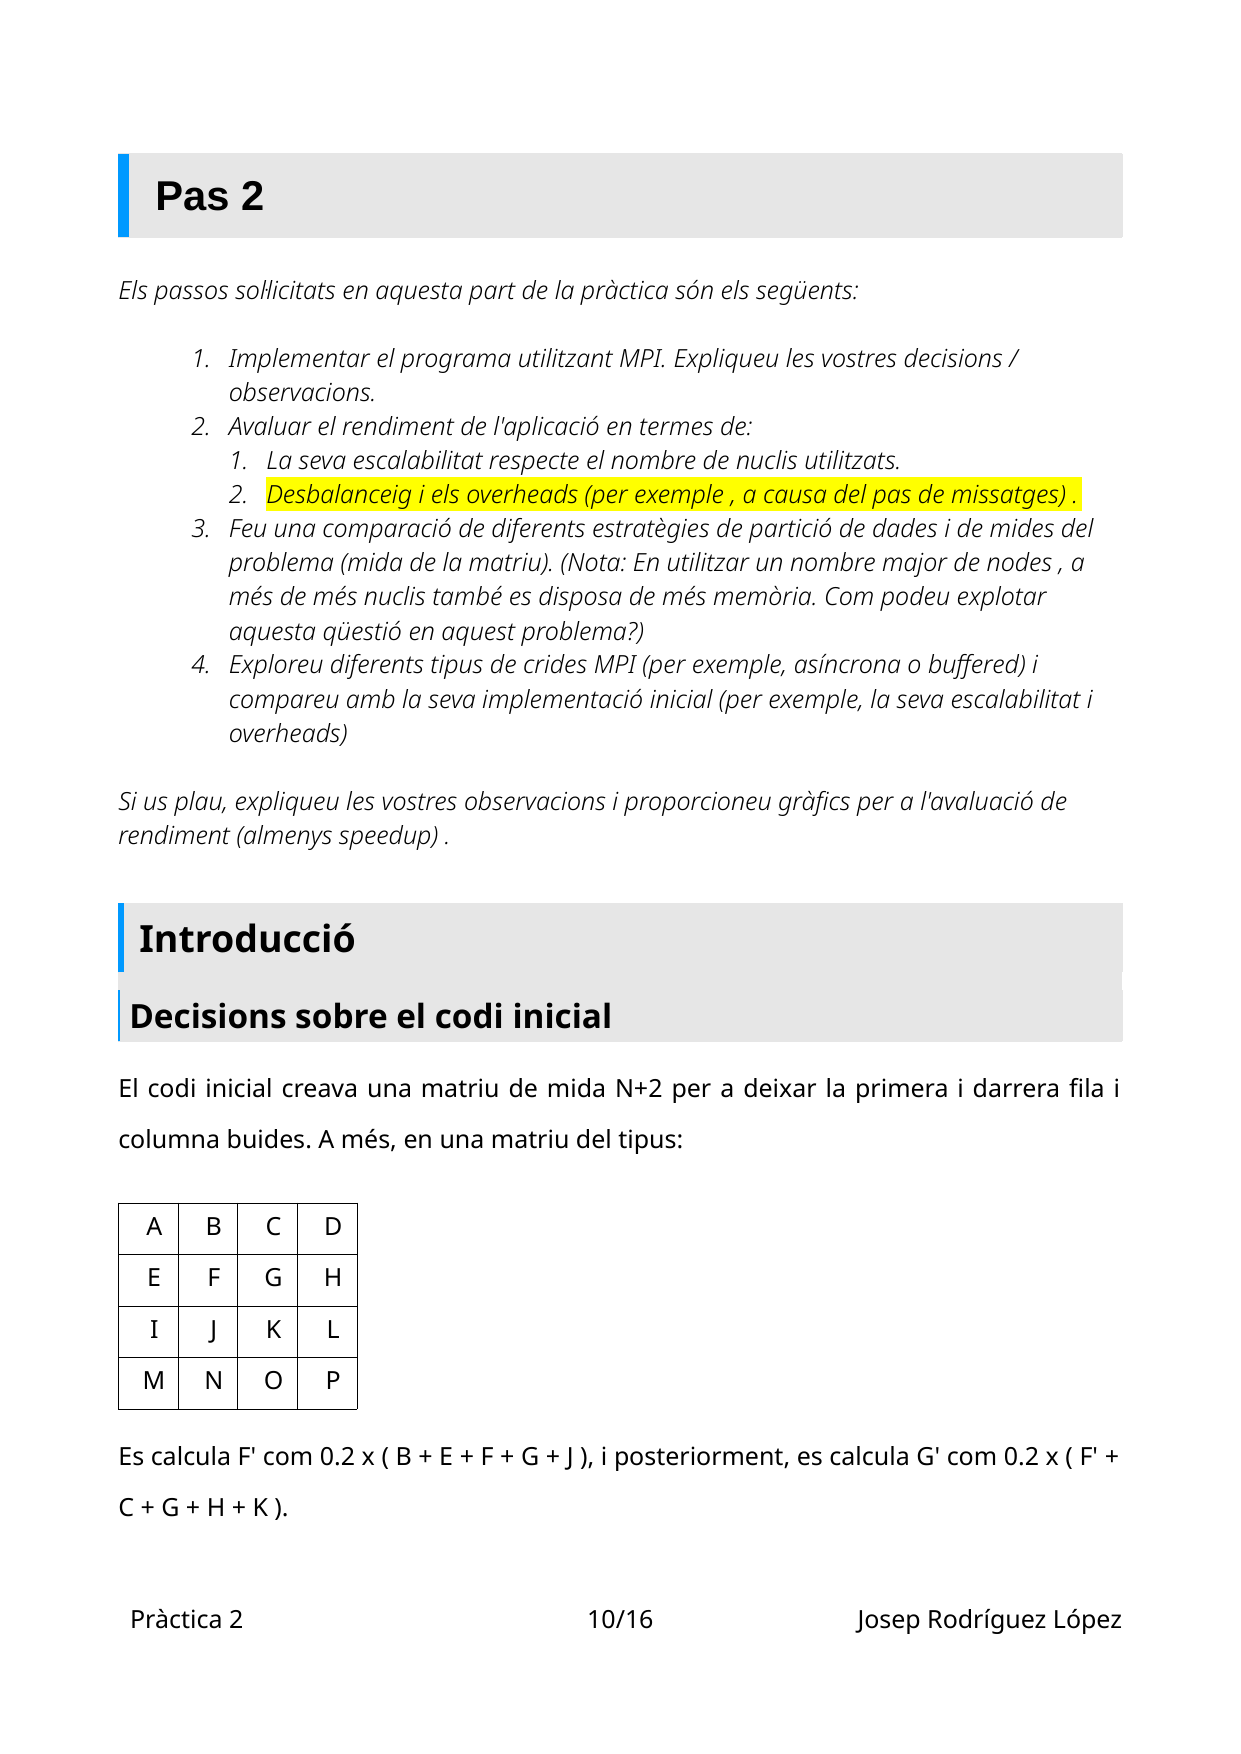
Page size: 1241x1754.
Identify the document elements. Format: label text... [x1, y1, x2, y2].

table_header A [119, 1204, 178, 1254]
table_cell L [298, 1307, 357, 1357]
list Implementar el programa utilitzant MPI. Expliqueu les vostres decisions / observacions. [191, 341, 1122, 409]
table_header C [238, 1204, 297, 1254]
table_cell K [238, 1307, 297, 1357]
list Exploreu diferents tipus de crides MPI (per exemple, asíncrona o buffered) i compareu amb la seva implementació inicial (per exemple, la seva escalabilitat i overheads) [191, 647, 1122, 749]
subtitle Decisions sobre el codi inicial [120, 991, 1122, 1041]
table_cell P [298, 1358, 357, 1409]
table_cell G [238, 1255, 297, 1306]
subtitle Introducció [124, 904, 1122, 972]
table_cell M [119, 1358, 178, 1409]
list Desbalanceig i els overheads (per exemple , a causa del pas de missatges) . [228, 477, 1122, 511]
table_cell E [119, 1255, 178, 1306]
list Avaluar el rendiment de l'aplicació en termes de: [191, 409, 1122, 443]
list La seva escalabilitat respecte el nombre de nuclis utilitzats. [228, 443, 1122, 477]
table_header D [298, 1204, 357, 1254]
table_header B [179, 1204, 237, 1254]
list Si us plau, expliqueu les vostres observacions i proporcioneu gràfics per a l'avaluació de rendiment (almenys speedup) . [118, 783, 1087, 852]
list Feu una comparació de diferents estratègies de partició de dades i de mides del problema (mida de la matriu). (Nota: En utilitzar un nombre major de nodes , a més de més nuclis també es disposa de més memòria. Com podeu explotar aquesta qüestió en aquest problema?) [191, 511, 1122, 647]
table_cell F [179, 1255, 237, 1306]
table_cell O [238, 1358, 297, 1409]
text Els passos sol·licitats en aquesta part de la pràctica són els següents: [118, 272, 1087, 307]
table_cell H [298, 1255, 357, 1306]
table_cell I [119, 1307, 178, 1357]
table_cell J [179, 1307, 237, 1357]
table_cell N [179, 1358, 237, 1409]
subtitle Pas 2 [129, 155, 1122, 237]
text Es calcula F' com 0.2 x ( B + E + F + G + J ), i posteriorment, es calcula G' com 0.2 x ( F' + C + G + H + K ). [118, 1438, 1122, 1523]
text El codi inicial creava una matriu de mida N+2 per a deixar la primera i darrera fila i columna buides. A més, en una matriu del tipus: [118, 1071, 1122, 1156]
